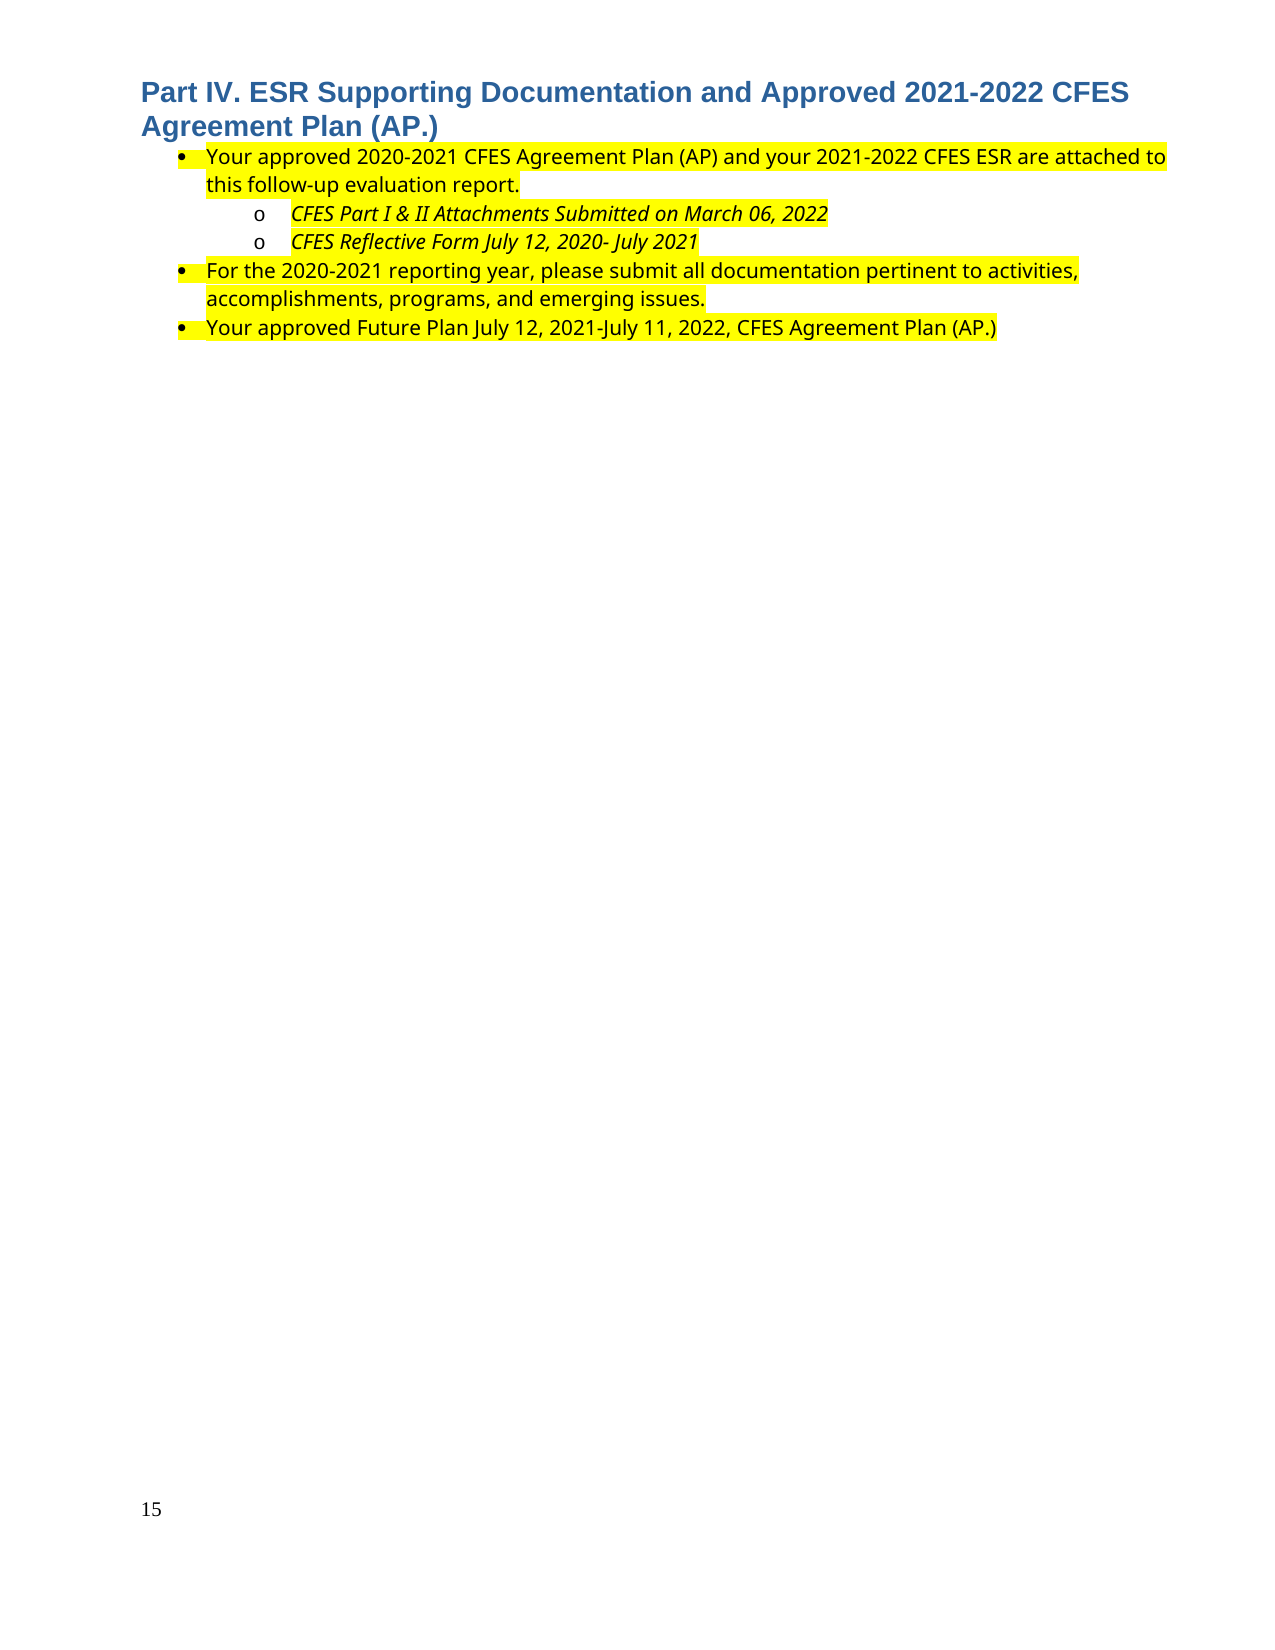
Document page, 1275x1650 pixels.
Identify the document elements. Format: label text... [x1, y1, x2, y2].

list Your approved Future Plan July 12, 2021-July 11, 2022, CFES Agreement Plan (AP.) [178, 313, 1191, 341]
list Your approved 2020-2021 CFES Agreement Plan (AP) and your 2021-2022 CFES ESR are attached to this follow-up evaluation report. [178, 142, 1191, 199]
subtitle Part IV. ESR Supporting Documentation and Approved 2021-2022 CFES Agreement Plan (AP.) [141, 75, 1228, 142]
list CFES Reflective Form July 12, 2020- July 2021 [253, 227, 1191, 256]
list CFES Part I & II Attachments Submitted on March 06, 2022 [253, 199, 1191, 227]
list For the 2020-2021 reporting year, please submit all documentation pertinent to activities, accomplishments, programs, and emerging issues. [178, 256, 1191, 313]
